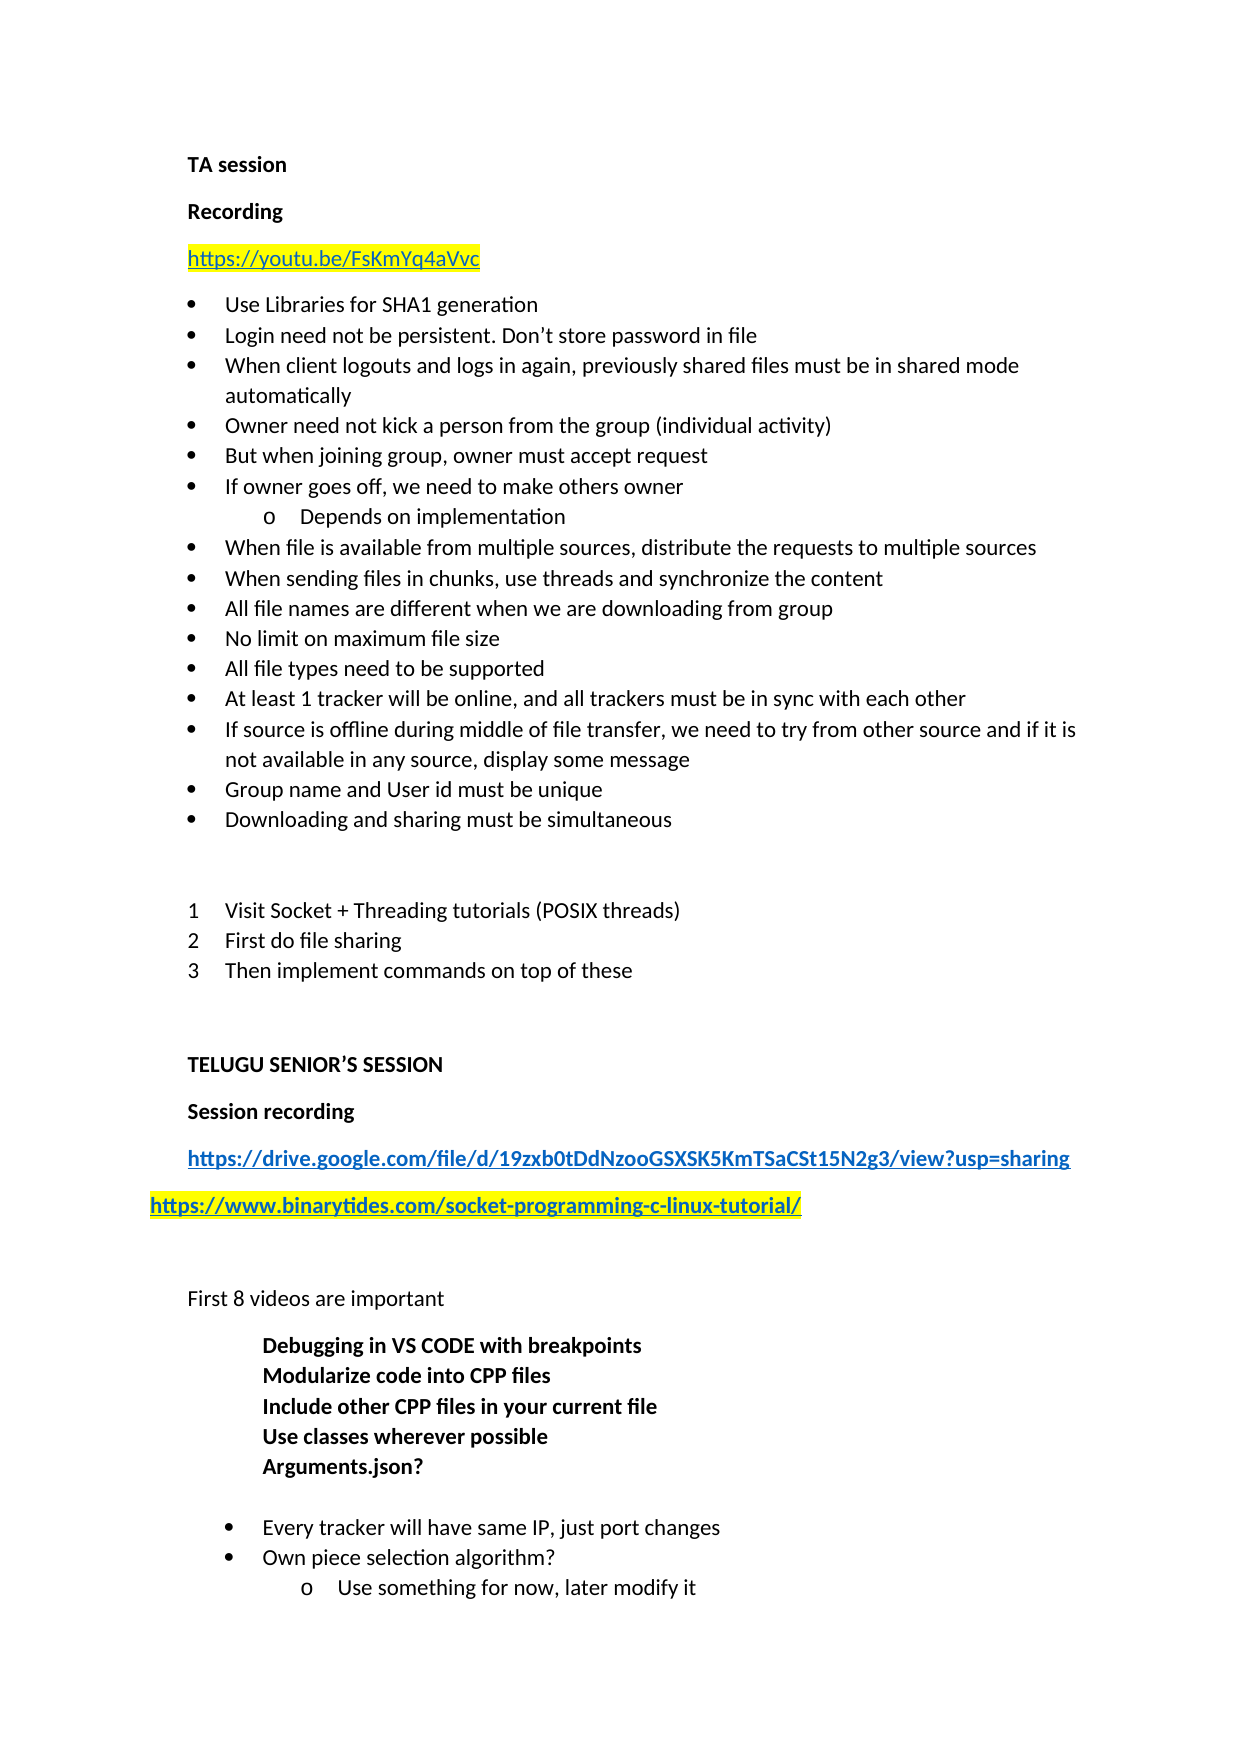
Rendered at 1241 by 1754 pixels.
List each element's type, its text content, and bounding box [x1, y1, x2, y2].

text https://www.binarytides.com/socket-programming-c-linux-tutorial/ [150, 1191, 1090, 1219]
text https://drive.google.com/file/d/19zxb0tDdNzooGSXSK5KmTSaCSt15N2g3/view?usp=sharing [150, 1144, 1090, 1172]
text Session recording [187, 1097, 1090, 1125]
list Include other CPP files in your current file [262, 1392, 1090, 1420]
text https://youtu.be/FsKmYq4aVvc [187, 244, 1090, 272]
list All file names are different when we are downloading from group [187, 594, 1090, 622]
list Use classes wherever possible [262, 1422, 1090, 1450]
list No limit on maximum file size [187, 624, 1090, 652]
list Debugging in VS CODE with breakpoints [262, 1331, 1090, 1359]
list Visit Socket + Threading tutorials (POSIX threads) [187, 896, 1090, 924]
list Downloading and sharing must be simultaneous [187, 805, 1090, 833]
list If source is offline during middle of file transfer, we need to try from other source and if it is not available in any source, display some message [187, 715, 1090, 773]
text TA session [187, 150, 1090, 178]
list All file types need to be supported [187, 654, 1090, 682]
text Recording [187, 197, 1090, 225]
list Arguments.json? [262, 1452, 1090, 1480]
text First 8 videos are important [150, 1284, 1090, 1313]
list But when joining group, owner must accept request [187, 442, 1090, 470]
list If owner goes off, we need to make others owner [187, 472, 1090, 500]
list Own piece selection algorithm? [225, 1543, 1090, 1571]
list Use Libraries for SHA1 generation [187, 291, 1090, 319]
list When client logouts and logs in again, previously shared files must be in shared mode automatically [187, 351, 1090, 409]
list At least 1 tracker will be online, and all trackers must be in sync with each other [187, 684, 1090, 713]
list Group name and User id must be unique [187, 775, 1090, 803]
list Then implement commands on top of these [187, 956, 1090, 984]
list When sending files in chunks, use threads and synchronize the content [187, 564, 1090, 592]
list First do file sharing [187, 926, 1090, 954]
list When file is available from multiple sources, distribute the requests to multiple sources [187, 533, 1090, 562]
list Owner need not kick a person from the group (individual activity) [187, 411, 1090, 439]
list Depends on implementation [262, 502, 1090, 531]
list Login need not be persistent. Don’t store password in file [187, 321, 1090, 349]
list Modularize code into CPP files [262, 1362, 1090, 1390]
list Use something for now, later modify it [300, 1573, 1090, 1602]
text TELUGU SENIOR’S SESSION [187, 1050, 1090, 1078]
list Every tracker will have same IP, just port changes [225, 1513, 1090, 1541]
